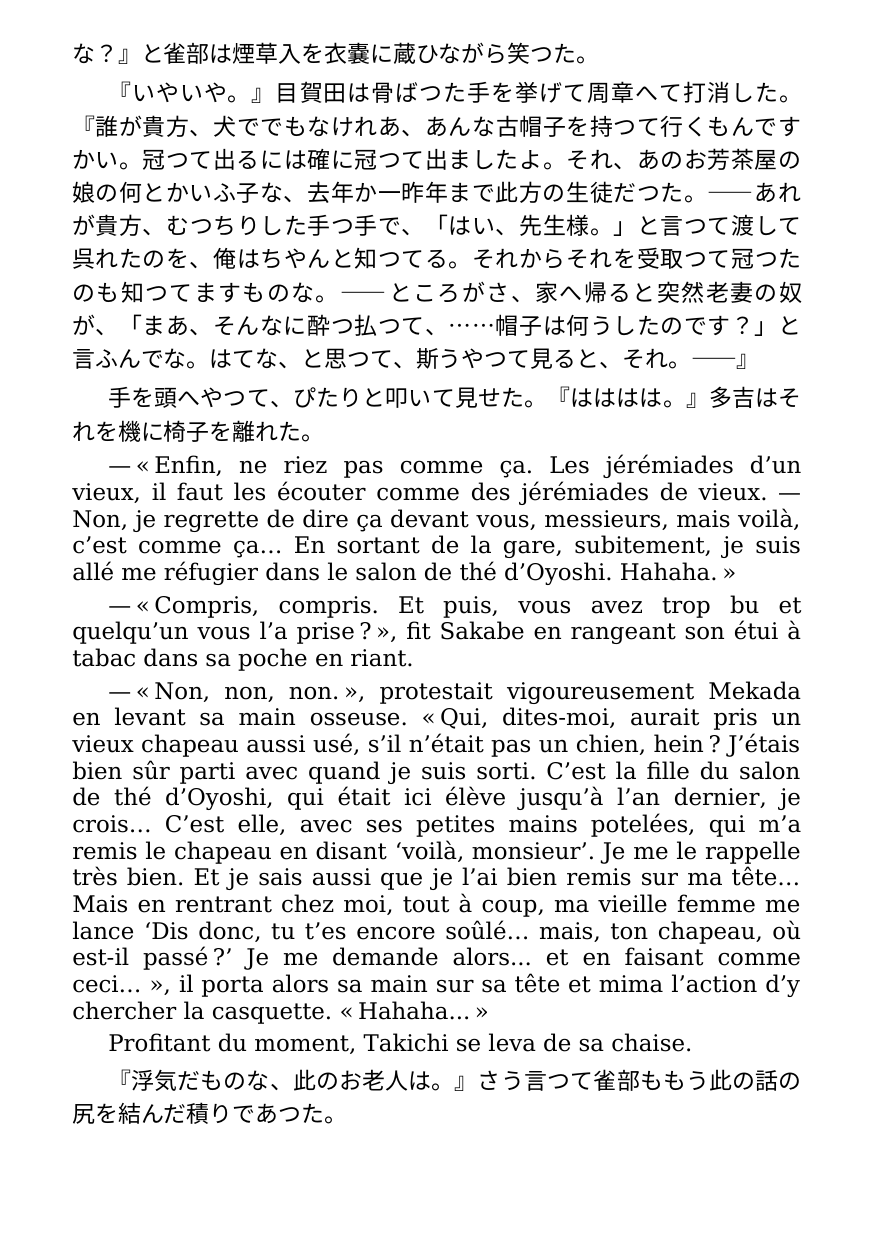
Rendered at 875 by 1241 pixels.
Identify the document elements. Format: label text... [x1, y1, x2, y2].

text — « Non, non, non. », protestait vigoureusement Mekada en levant sa main osseuse. « Qui, dites-moi, aurait pris un vieux chapeau aussi usé, s’il n’était pas un chien, hein ? J’étais bien sûr parti avec quand je suis sorti. C’est la fille du salon de thé d’Oyoshi, qui était ici élève jusqu’à l’an dernier, je crois… C’est elle, avec ses petites mains potelées, qui m’a remis le chapeau en disant ‘voilà, monsieur’. Je me le rappelle très bien. Et je sais aussi que je l’ai bien remis sur ma tête… Mais en rentrant chez moi, tout à coup, ma vieille femme me lance ‘Dis donc, tu t’es encore soûlé… mais, ton chapeau, où est-il passé ?’ Je me demande alors... et en faisant comme ceci… », il porta alors sa main sur sa tête et mima l’action d’y chercher la casquette. « Hahaha... » [72, 678, 802, 1024]
text 『いやいや。』目賀田は骨ばつた手を挙げて周章へて打消した。『誰が貴方、犬ででもなけれあ、あんな古帽子を持つて行くもんですかい。冠つて出るには確に冠つて出ましたよ。それ、あのお芳茶屋の娘の何とかいふ子な、去年か一昨年まで此方の生徒だつた。――あれが貴方、むつちりした手つ手で、「はい、先生様。」と言つて渡して呉れたのを、俺はちやんと知つてる。それからそれを受取つて冠つたのも知つてますものな。――ところがさ、家へ帰ると突然老妻の奴が、「まあ、そんなに酔つ払つて、……帽子は何うしたのです？」と言ふんでな。はてな、と思つて、斯うやつて見ると、それ。――』 [72, 75, 802, 374]
text — « Enfin, ne riez pas comme ça. Les jérémiades d’un vieux, il faut les écouter comme des jérémiades de vieux. — Non, je regrette de dire ça devant vous, messieurs, mais voilà, c’est comme ça… En sortant de la gare, subitement, je suis allé me réfugier dans le salon de thé d’Oyoshi. Hahaha. » [72, 453, 802, 586]
text 手を頭へやつて、ぴたりと叩いて見せた。『はははは。』多吉はそれを機に椅子を離れた。 [72, 380, 802, 447]
text 『浮気だものな、此のお老人は。』さう言つて雀部ももう此の話の尻を結んだ積りであつた。 [72, 1063, 802, 1129]
text な？』と雀部は煙草入を衣嚢に蔵ひながら笑つた。 [72, 36, 802, 69]
text — « Compris, compris. Et puis, vous avez trop bu et quelqu’un vous l’a prise ? », fit Sakabe en rangeant son étui à tabac dans sa poche en riant. [72, 592, 802, 672]
text Profitant du moment, Takichi se leva de sa chaise. [72, 1030, 802, 1057]
